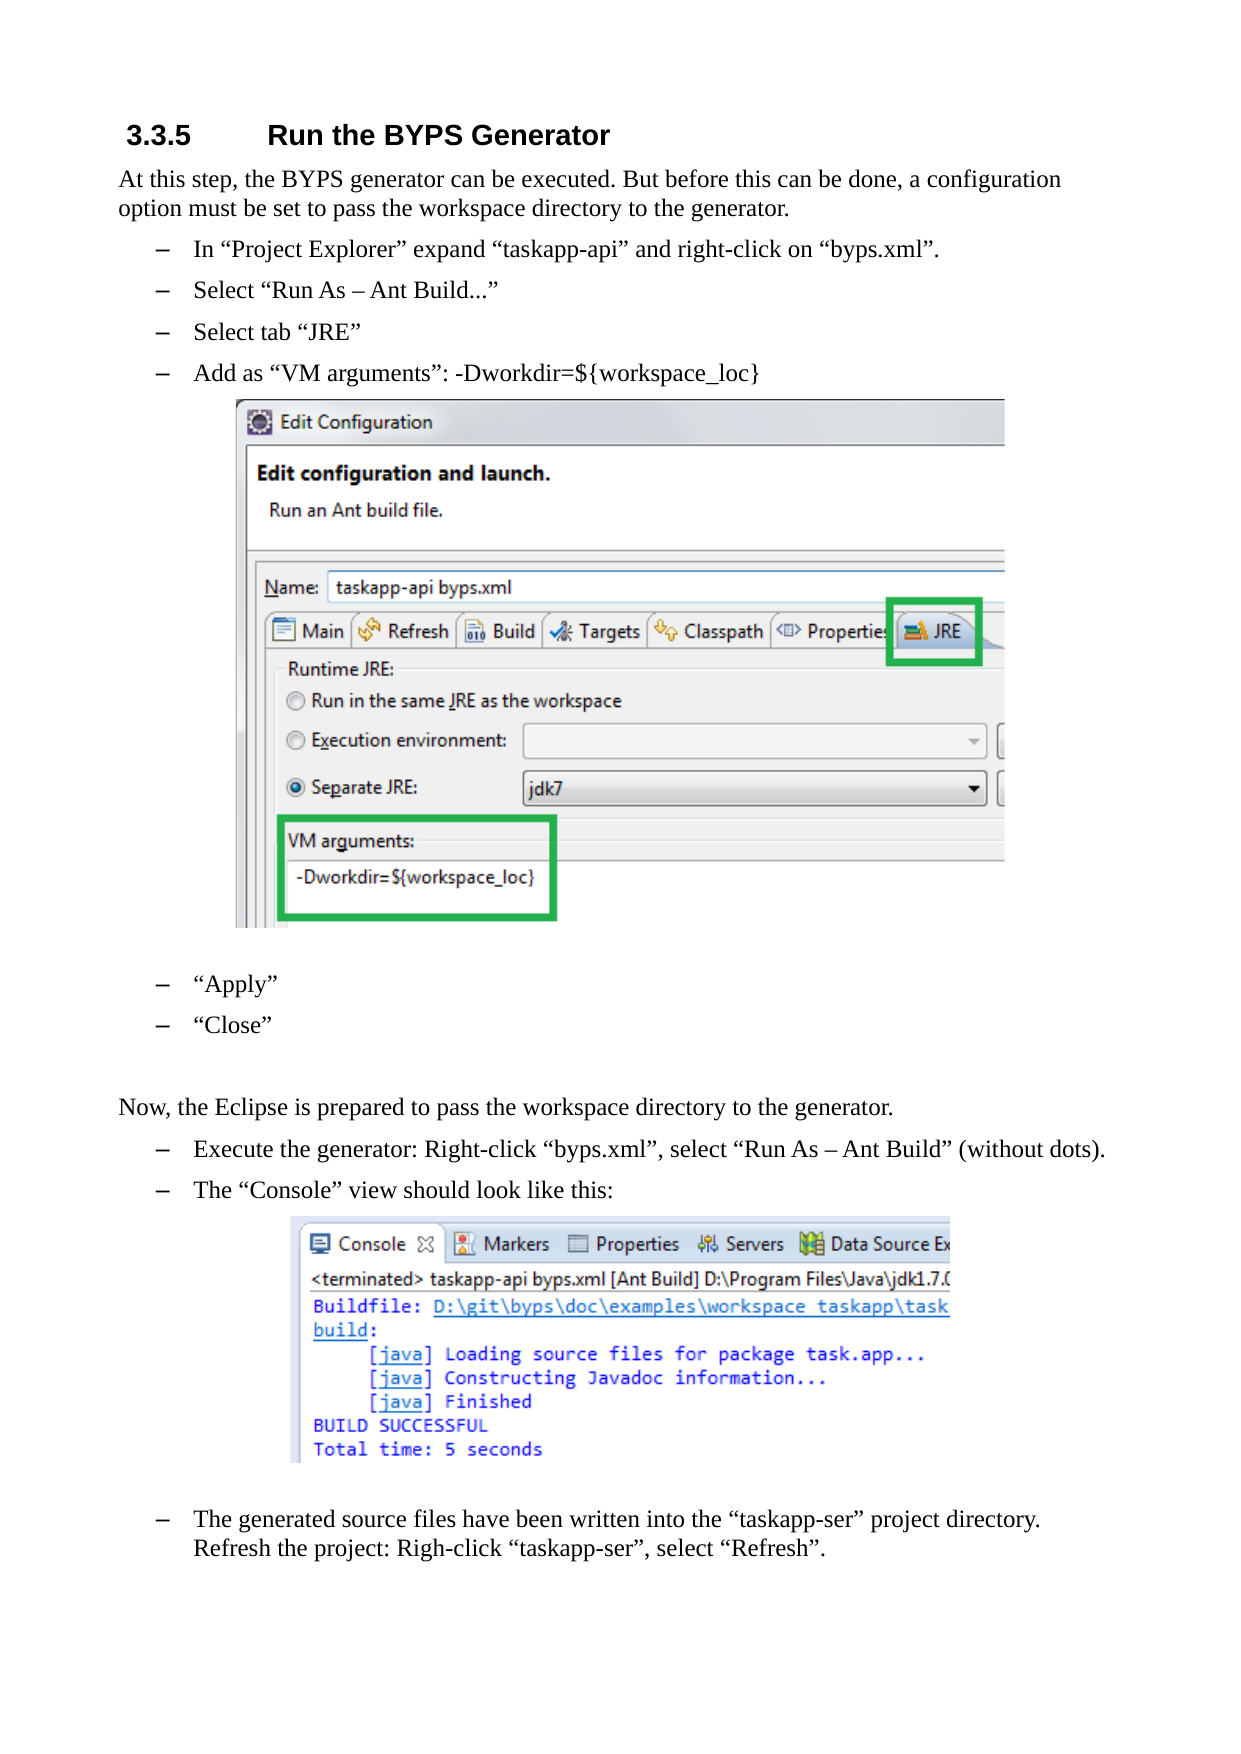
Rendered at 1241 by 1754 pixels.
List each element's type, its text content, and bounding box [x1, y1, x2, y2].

list Select “Run As – Ant Build...” [156, 275, 1122, 304]
list The generated source files have been written into the “taskapp-ser” project directory. Refresh the project: Righ-click “taskapp-ser”, select “Refresh”. [156, 1504, 1122, 1562]
list The “Console” view should look like this: [156, 1175, 1122, 1204]
text At this step, the BYPS generator can be executed. But before this can be done, a configuration option must be set to pass the workspace directory to the generator. [118, 164, 1122, 222]
subtitle Run the BYPS Generator [118, 118, 1122, 152]
list Select tab “JRE” [156, 317, 1122, 345]
list “Apply” [156, 969, 1122, 997]
list In “Project Explorer” expand “taskapp-api” and right-click on “byps.xml”. [156, 234, 1122, 263]
list Execute the generator: Right-click “byps.xml”, select “Run As – Ant Build” (without dots). [156, 1134, 1122, 1162]
text Now, the Eclipse is prepared to pass the workspace directory to the generator. [118, 1092, 1122, 1121]
list Add as “VM arguments”: -Dworkdir=${workspace_loc} [156, 358, 1122, 387]
list “Close” [156, 1010, 1122, 1039]
